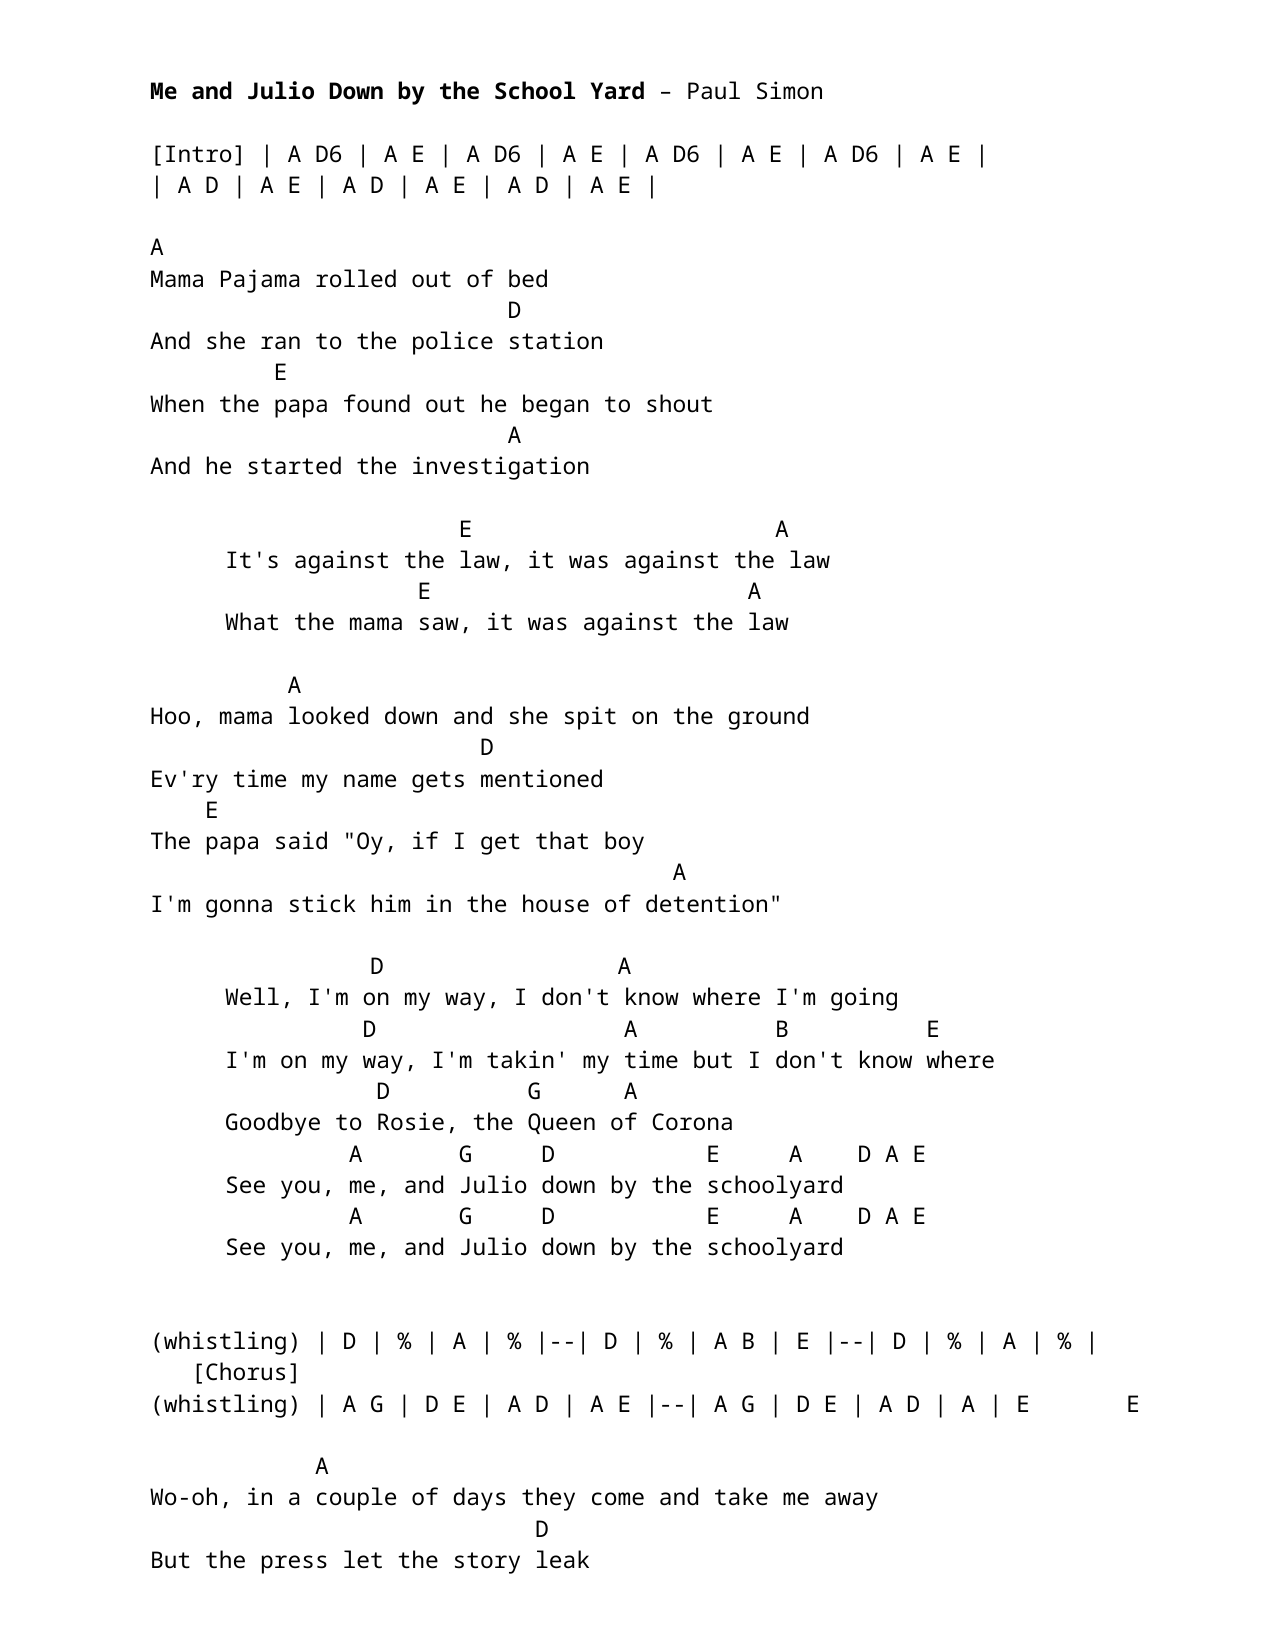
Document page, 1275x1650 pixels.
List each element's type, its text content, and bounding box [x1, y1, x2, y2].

text [Intro] | A D6 | A E | A D6 | A E | A D6 | A E | A D6 | A E | [150, 137, 1200, 169]
text A G D E A D A E [225, 1200, 1200, 1231]
text A [150, 1450, 1200, 1481]
text I'm on my way, I'm takin' my time but I don't know where [225, 1044, 1200, 1075]
text D [150, 731, 1200, 762]
text D A B E [225, 1012, 1200, 1044]
text (whistling) | D | % | A | % |--| D | % | A B | E |--| D | % | A | % | [150, 1325, 1200, 1356]
text It's against the law, it was against the law [225, 544, 1200, 575]
text Well, I'm on my way, I don't know where I'm going [225, 981, 1200, 1012]
text Wo-oh, in a couple of days they come and take me away [150, 1481, 1200, 1512]
text [Chorus] [150, 1356, 1200, 1387]
text Mama Pajama rolled out of bed [150, 262, 1200, 294]
text Me and Julio Down by the School Yard – Paul Simon [150, 75, 1200, 106]
text A G D E A D A E [225, 1137, 1200, 1169]
text A [150, 669, 1200, 700]
text D A [150, 950, 1200, 981]
text And he started the investigation [150, 450, 1200, 481]
text Goodbye to Rosie, the Queen of Corona [225, 1106, 1200, 1137]
text E A [225, 512, 1200, 544]
text A [150, 231, 1200, 262]
text D G A [225, 1075, 1200, 1106]
text Ev'ry time my name gets mentioned [150, 762, 1200, 794]
text And she ran to the police station [150, 325, 1200, 356]
text What the mama saw, it was against the law [225, 606, 1200, 637]
text But the press let the story leak [150, 1544, 1200, 1575]
text When the papa found out he began to shout [150, 387, 1200, 419]
text D [150, 1512, 1200, 1544]
text See you, me, and Julio down by the schoolyard [225, 1169, 1200, 1200]
text | A D | A E | A D | A E | A D | A E | [150, 169, 1200, 200]
text (whistling) | A G | D E | A D | A E |--| A G | D E | A D | A | E E [150, 1387, 1200, 1419]
text Hoo, mama looked down and she spit on the ground [150, 700, 1200, 731]
text A [150, 856, 1200, 887]
text I'm gonna stick him in the house of detention" [150, 887, 1200, 919]
text See you, me, and Julio down by the schoolyard [225, 1231, 1200, 1262]
text E [150, 356, 1200, 387]
text E A [225, 575, 1200, 606]
text A [150, 419, 1200, 450]
text D [150, 294, 1200, 325]
text E [150, 794, 1200, 825]
text The papa said "Oy, if I get that boy [150, 825, 1200, 856]
